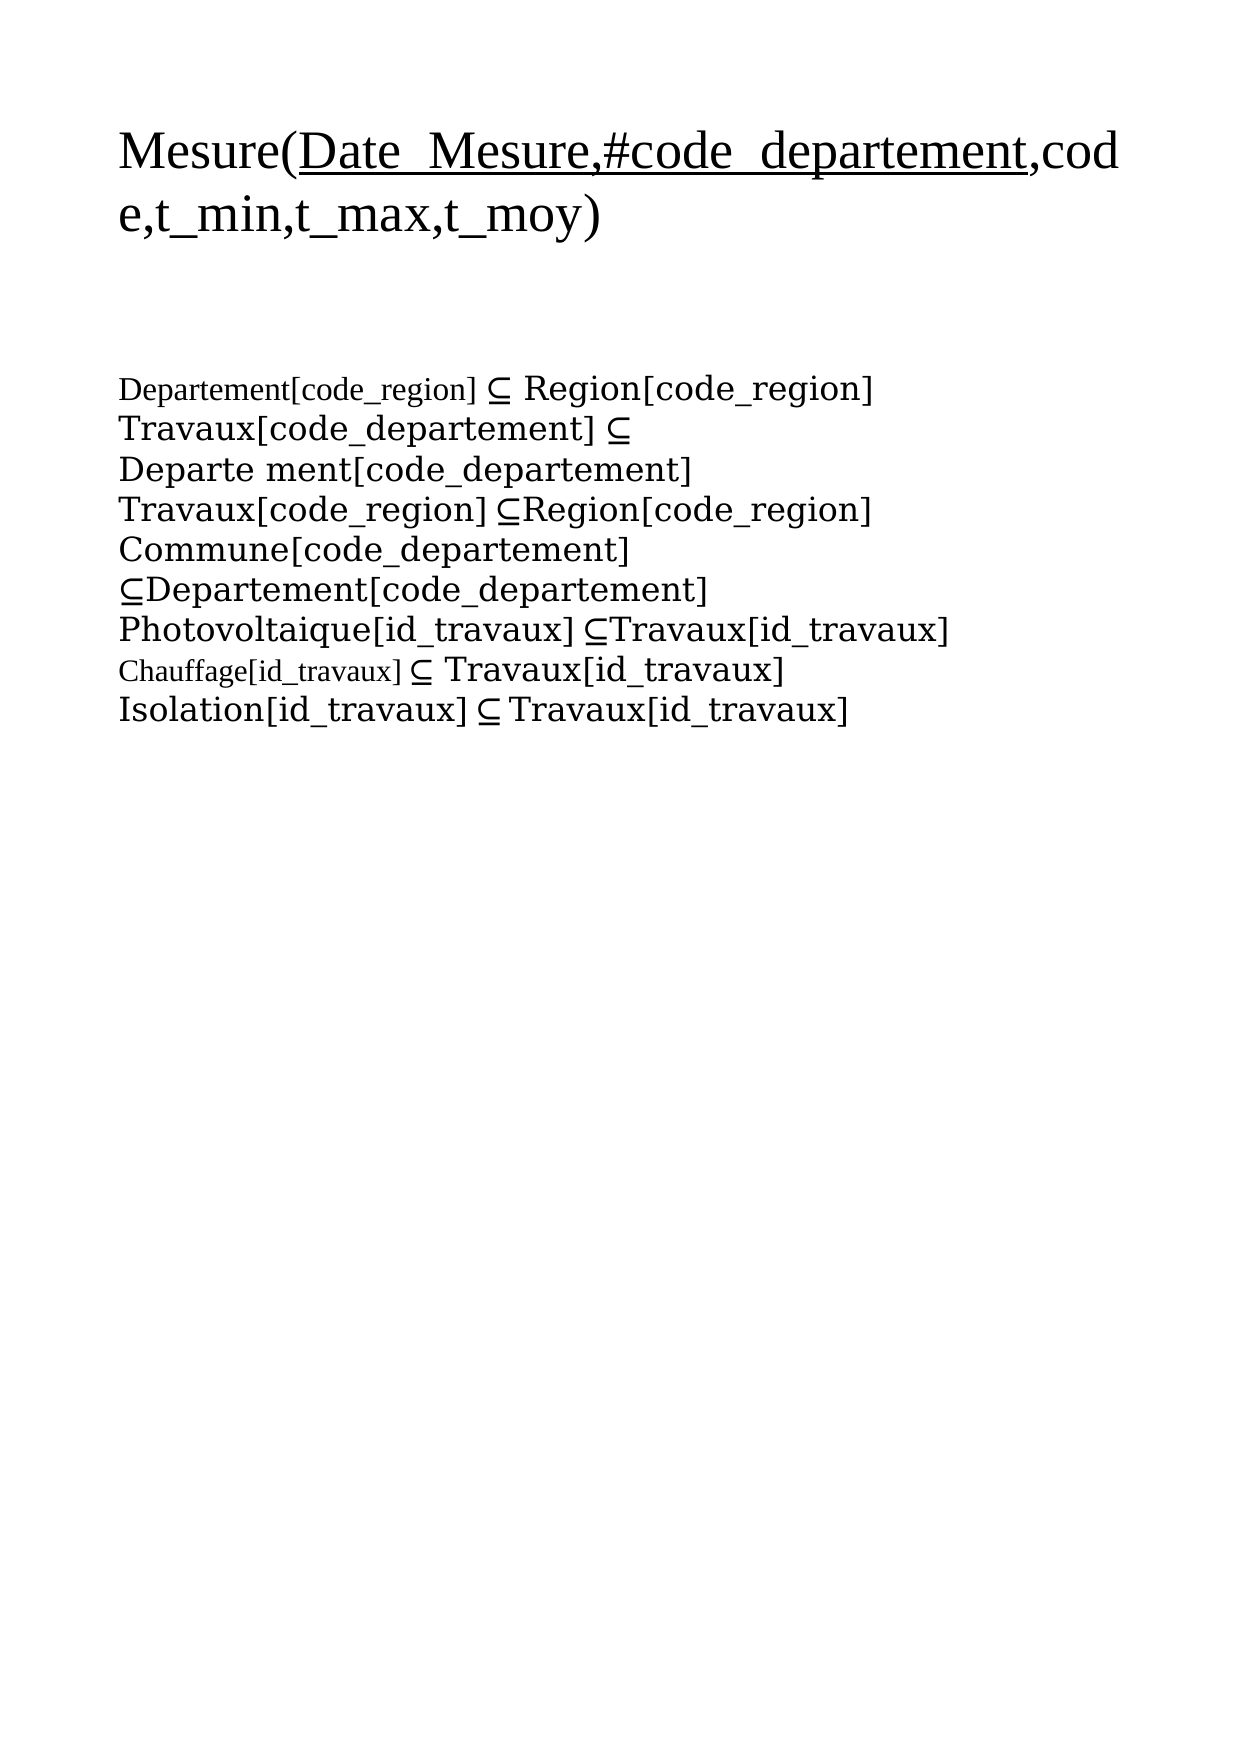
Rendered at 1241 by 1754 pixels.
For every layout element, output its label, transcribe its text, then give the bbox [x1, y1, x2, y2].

text Mesure(Date_Mesure,#code_departement,code,t_min,t_max,t_moy) [118, 118, 1122, 243]
text Travaux[code_region] ⊆Region[code_region] [118, 488, 1122, 528]
text Isolation[id_travaux] ⊆ Travaux[id_travaux] [118, 688, 1122, 728]
text Commune[code_departement] ⊆Departement[code_departement] [118, 528, 1122, 608]
text Photovoltaique[id_travaux] ⊆Travaux[id_travaux] [118, 608, 1122, 648]
text Departement[code_region] ⊆ Region[code_region] [118, 367, 1122, 408]
text Chauffage[id_travaux] ⊆ Travaux[id_travaux] [118, 648, 1122, 688]
text Travaux[code_departement] ⊆ Departe ment[code_departement] [118, 408, 1122, 488]
